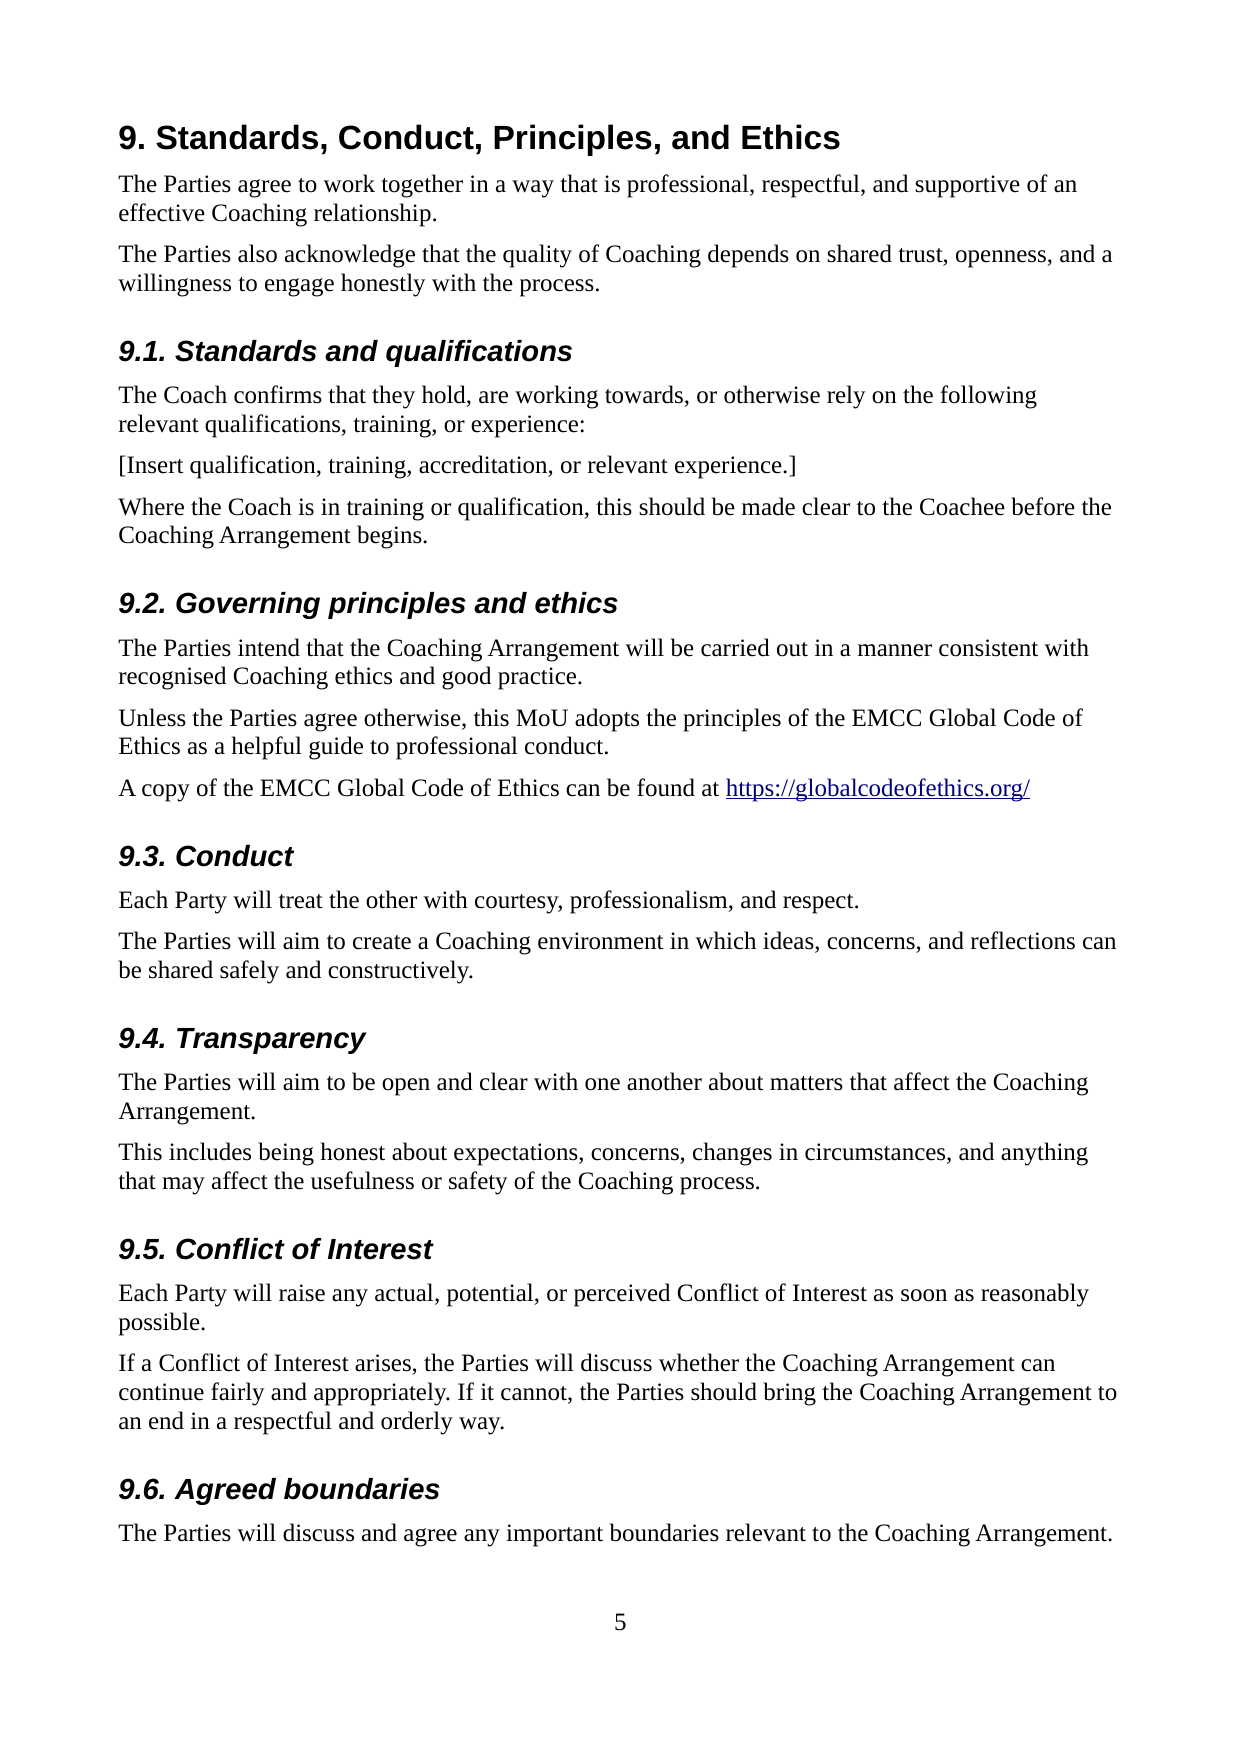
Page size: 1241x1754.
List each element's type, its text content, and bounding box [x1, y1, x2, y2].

text A copy of the EMCC Global Code of Ethics can be found at https://globalcodeofethics.org/ [118, 773, 1122, 801]
subtitle Transparency [118, 1021, 1122, 1055]
text The Parties will aim to create a Coaching environment in which ideas, concerns, and reflections can be shared safely and constructively. [118, 926, 1122, 984]
subtitle Conduct [118, 839, 1122, 872]
text This includes being honest about expectations, concerns, changes in circumstances, and anything that may affect the usefulness or safety of the Coaching process. [118, 1137, 1122, 1195]
text The Parties also acknowledge that the quality of Coaching depends on shared trust, openness, and a willingness to engage honestly with the process. [118, 239, 1122, 297]
subtitle Agreed boundaries [118, 1472, 1122, 1506]
subtitle Standards, Conduct, Principles, and Ethics [118, 118, 1122, 157]
text Each Party will raise any actual, potential, or perceived Conflict of Interest as soon as reasonably possible. [118, 1278, 1122, 1336]
text [Insert qualification, training, accreditation, or relevant experience.] [118, 450, 1122, 479]
subtitle Standards and qualifications [118, 334, 1122, 368]
text If a Conflict of Interest arises, the Parties will discuss whether the Coaching Arrangement can continue fairly and appropriately. If it cannot, the Parties should bring the Coaching Arrangement to an end in a respectful and orderly way. [118, 1348, 1122, 1434]
text The Coach confirms that they hold, are working towards, or otherwise rely on the following relevant qualifications, training, or experience: [118, 380, 1122, 438]
text Unless the Parties agree otherwise, this MoU adopts the principles of the EMCC Global Code of Ethics as a helpful guide to professional conduct. [118, 703, 1122, 760]
text Where the Coach is in training or qualification, this should be made clear to the Coachee before the Coaching Arrangement begins. [118, 492, 1122, 549]
text The Parties agree to work together in a way that is professional, respectful, and supportive of an effective Coaching relationship. [118, 169, 1122, 227]
subtitle Governing principles and ethics [118, 587, 1122, 620]
text The Parties will discuss and agree any important boundaries relevant to the Coaching Arrangement. [118, 1518, 1122, 1547]
text Each Party will treat the other with courtesy, professionalism, and respect. [118, 885, 1122, 914]
subtitle Conflict of Interest [118, 1232, 1122, 1266]
text The Parties will aim to be open and clear with one another about matters that affect the Coaching Arrangement. [118, 1067, 1122, 1125]
text The Parties intend that the Coaching Arrangement will be carried out in a manner consistent with recognised Coaching ethics and good practice. [118, 633, 1122, 690]
